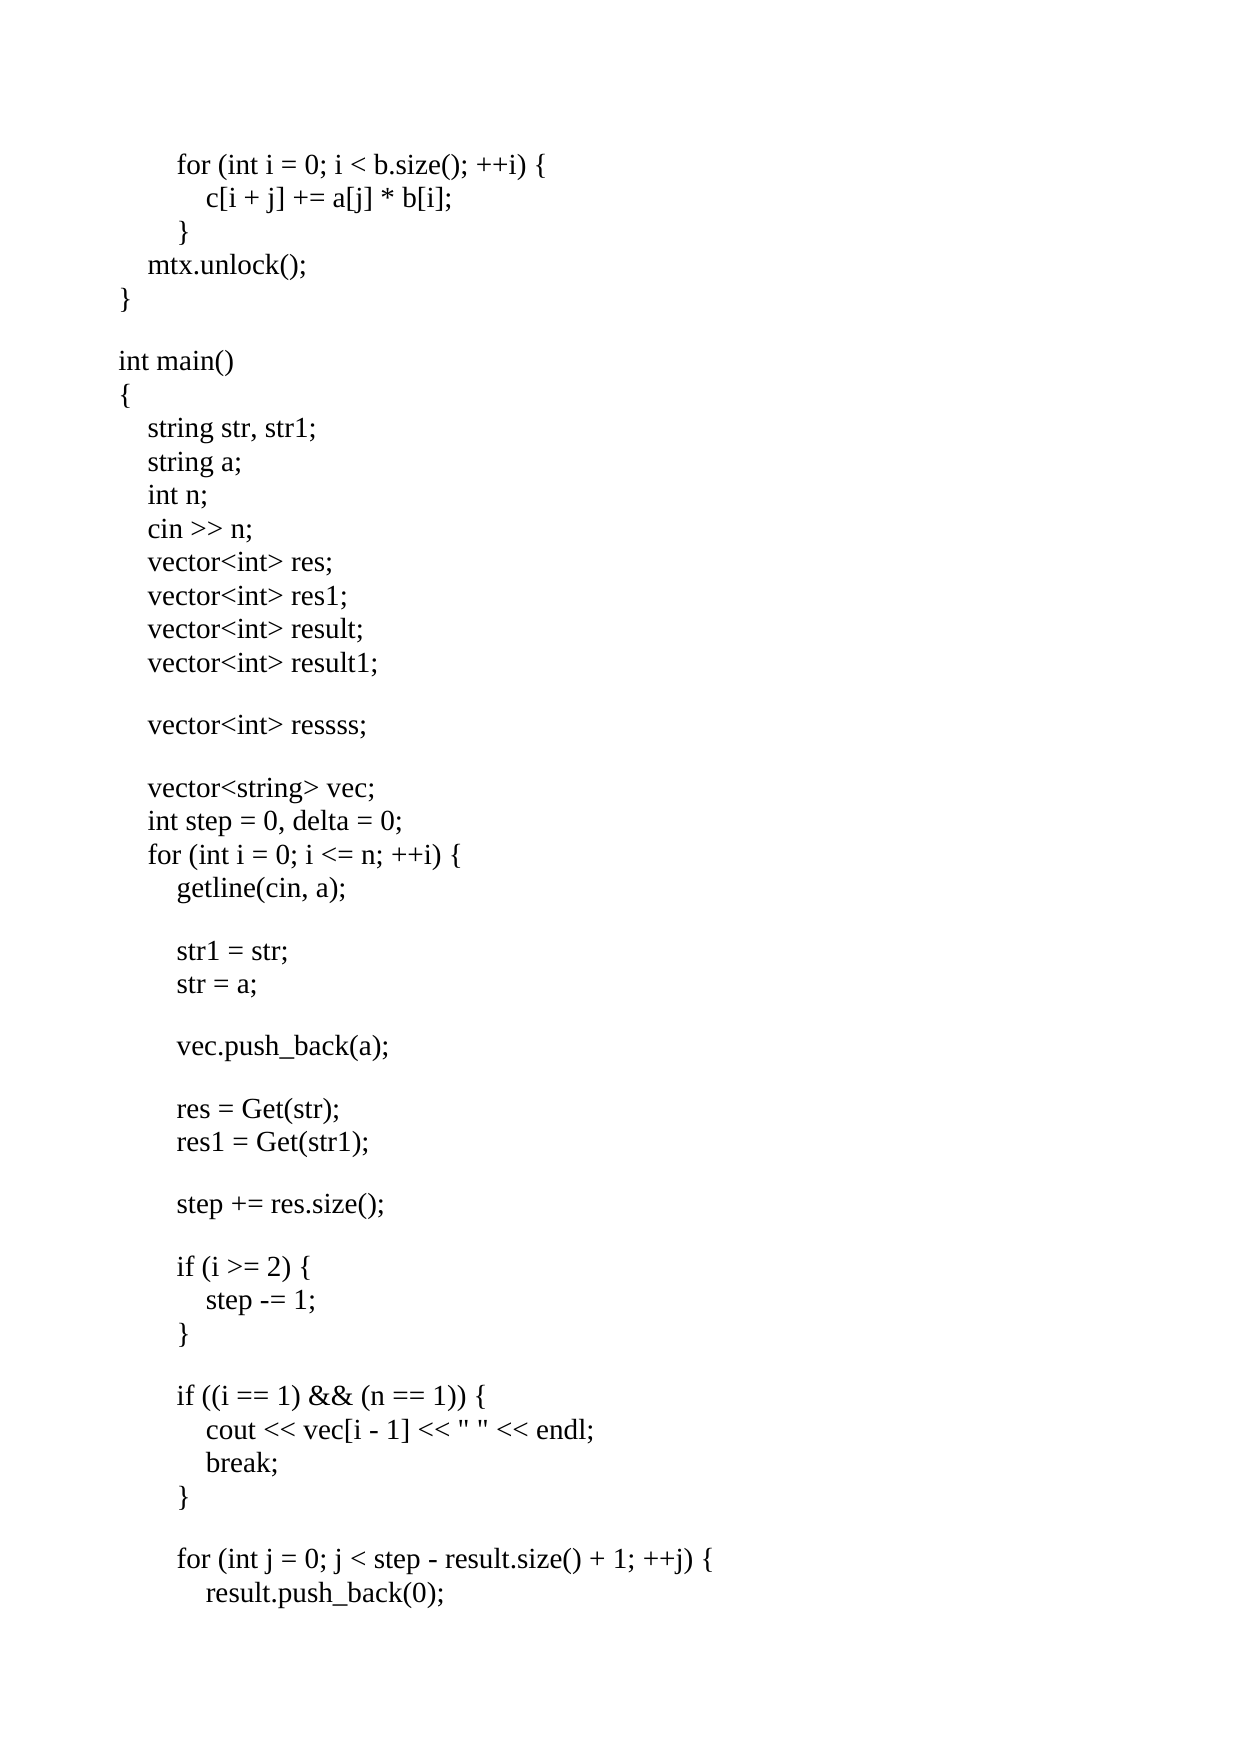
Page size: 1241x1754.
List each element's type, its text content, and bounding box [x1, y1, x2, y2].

text } [118, 281, 1122, 314]
text vector<int> ressss; [118, 707, 1122, 741]
text res1 = Get(str1); [118, 1124, 1122, 1158]
text string str, str1; [118, 410, 1122, 444]
text result.push_back(0); [118, 1575, 1122, 1608]
text str = a; [118, 966, 1122, 1000]
text str1 = str; [118, 933, 1122, 966]
text break; [118, 1445, 1122, 1479]
text step += res.size(); [118, 1187, 1122, 1220]
text int step = 0, delta = 0; [118, 803, 1122, 837]
text mtx.unlock(); [118, 247, 1122, 281]
text for (int j = 0; j < step - result.size() + 1; ++j) { [118, 1541, 1122, 1575]
text vec.push_back(a); [118, 1028, 1122, 1062]
text vector<int> res1; [118, 578, 1122, 612]
text vector<int> result; [118, 612, 1122, 645]
text for (int i = 0; i <= n; ++i) { [118, 837, 1122, 870]
text c[i + j] += a[j] * b[i]; [118, 180, 1122, 214]
text vector<int> result1; [118, 645, 1122, 679]
text string a; [118, 444, 1122, 477]
text getline(cin, a); [118, 870, 1122, 904]
text for (int i = 0; i < b.size(); ++i) { [118, 147, 1122, 180]
text } [118, 214, 1122, 247]
text cout << vec[i - 1] << " " << endl; [118, 1412, 1122, 1445]
text } [118, 1479, 1122, 1512]
text { [118, 377, 1122, 410]
text int main() [118, 343, 1122, 377]
text vector<int> res; [118, 544, 1122, 578]
text int n; [118, 477, 1122, 511]
text cin >> n; [118, 511, 1122, 544]
text vector<string> vec; [118, 770, 1122, 803]
text if (i >= 2) { [118, 1249, 1122, 1282]
text res = Get(str); [118, 1091, 1122, 1124]
text if ((i == 1) && (n == 1)) { [118, 1378, 1122, 1412]
text } [118, 1316, 1122, 1349]
text step -= 1; [118, 1282, 1122, 1316]
